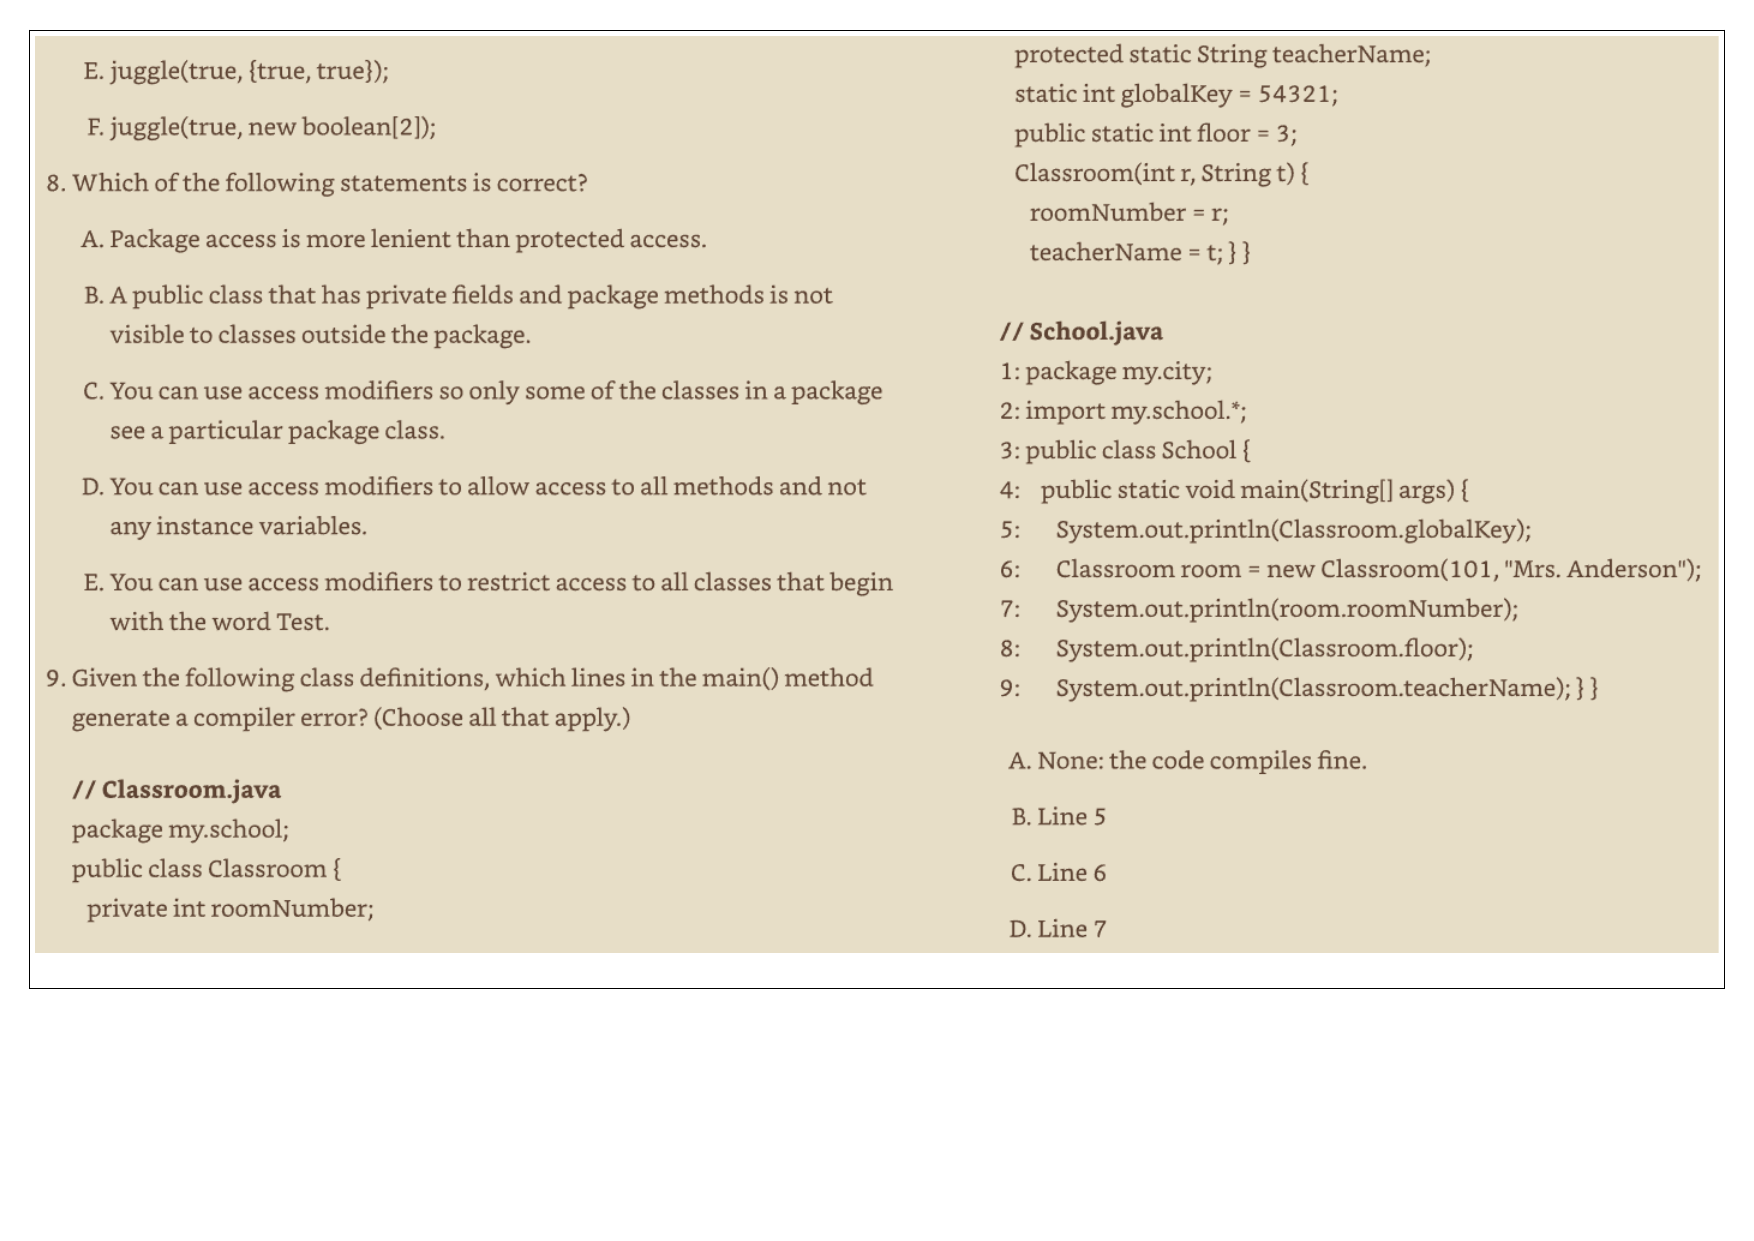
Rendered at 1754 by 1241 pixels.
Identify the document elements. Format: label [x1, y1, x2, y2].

picture [35, 36, 1719, 953]
table_cell [30, 31, 1724, 987]
